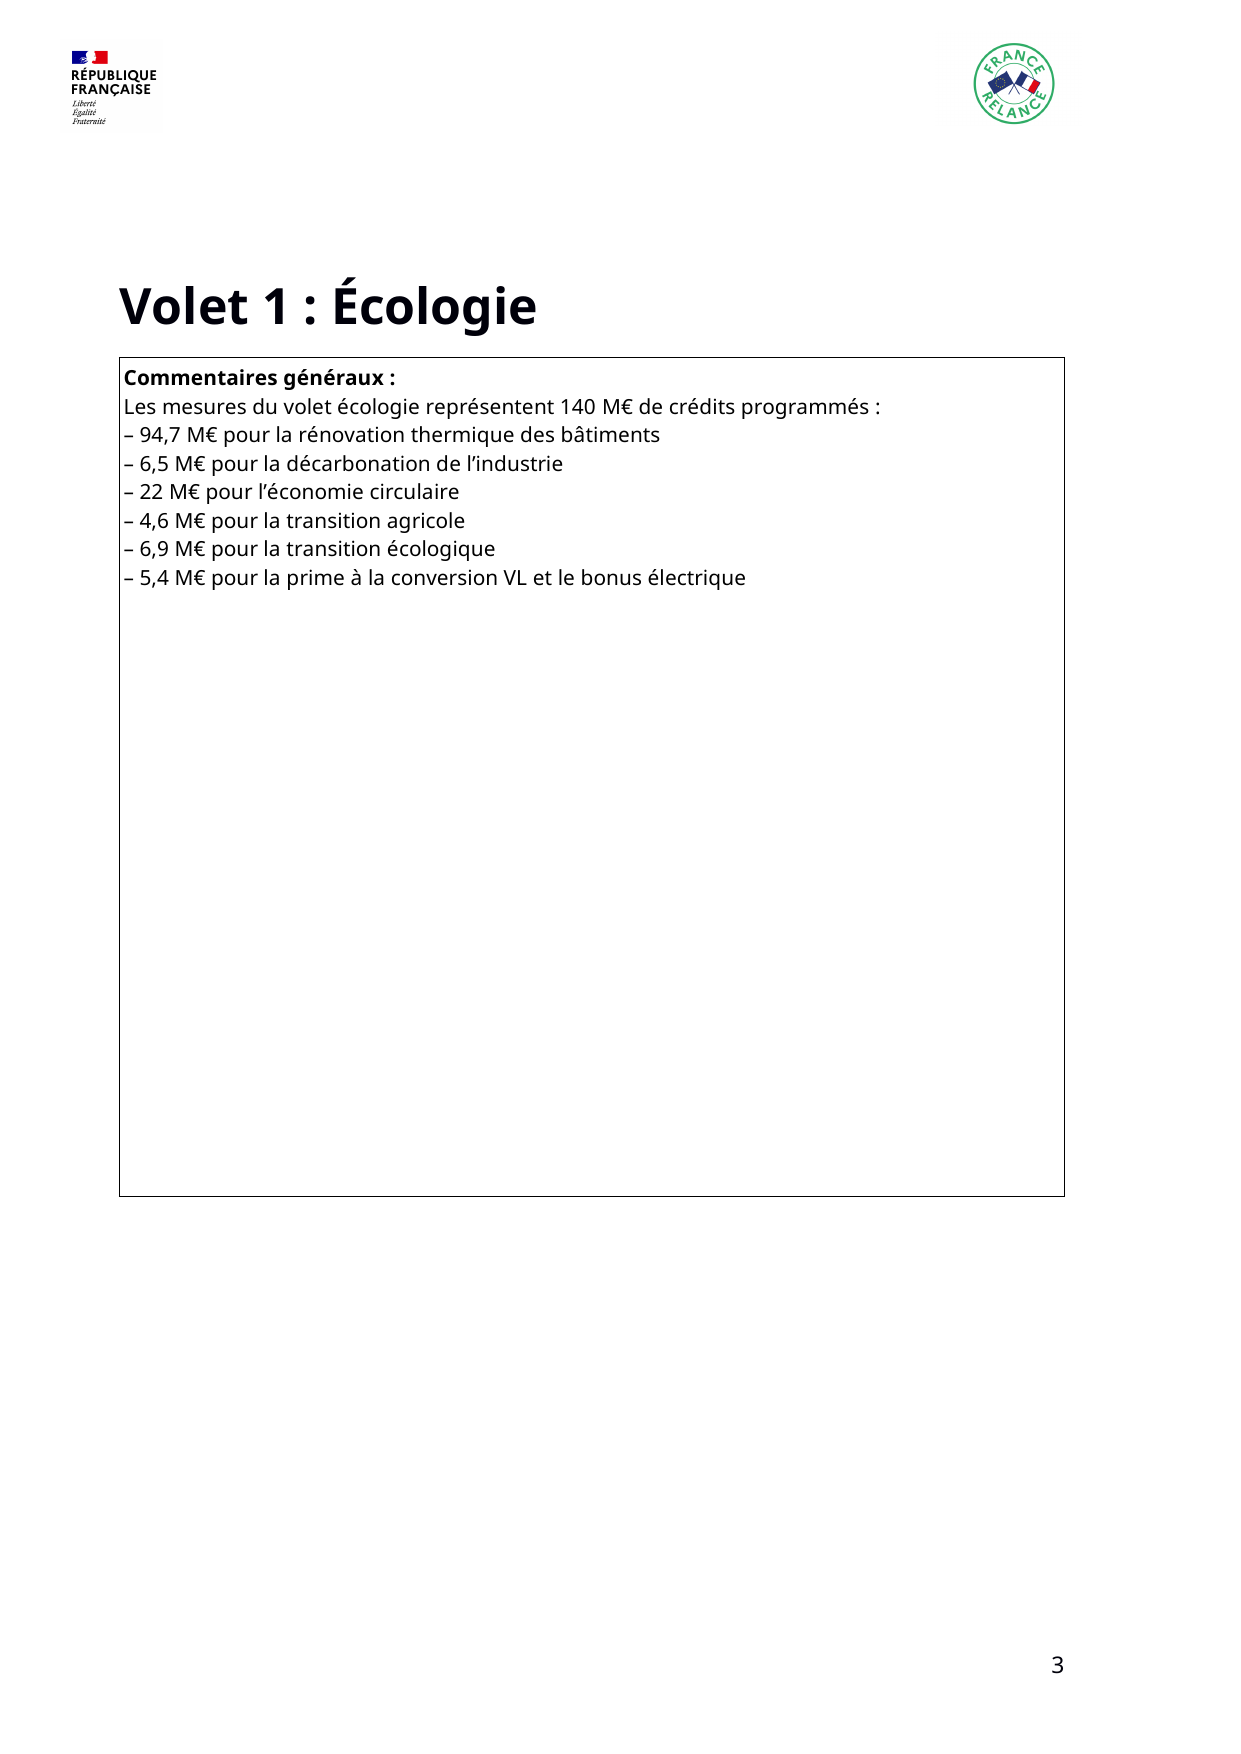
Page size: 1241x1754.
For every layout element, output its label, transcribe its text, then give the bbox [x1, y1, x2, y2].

picture [60, 39, 169, 137]
subtitle Volet 1 : Écologie [119, 271, 1094, 339]
picture [935, 31, 1093, 126]
table_header Commentaires généraux : Les mesures du volet écologie représentent 140 M€ de crédits programmés : – 94,7 M€ pour la rénovation thermique des bâtiments – 6,5 M€ pour la décarbonation de l’industrie – 22 M€ pour l’économie circulaire – 4,6 M€ pour la transition agricole – 6,9 M€ pour la transition écologique – 5,4 M€ pour la prime à la conversion VL et le bonus électrique [120, 358, 1064, 1196]
